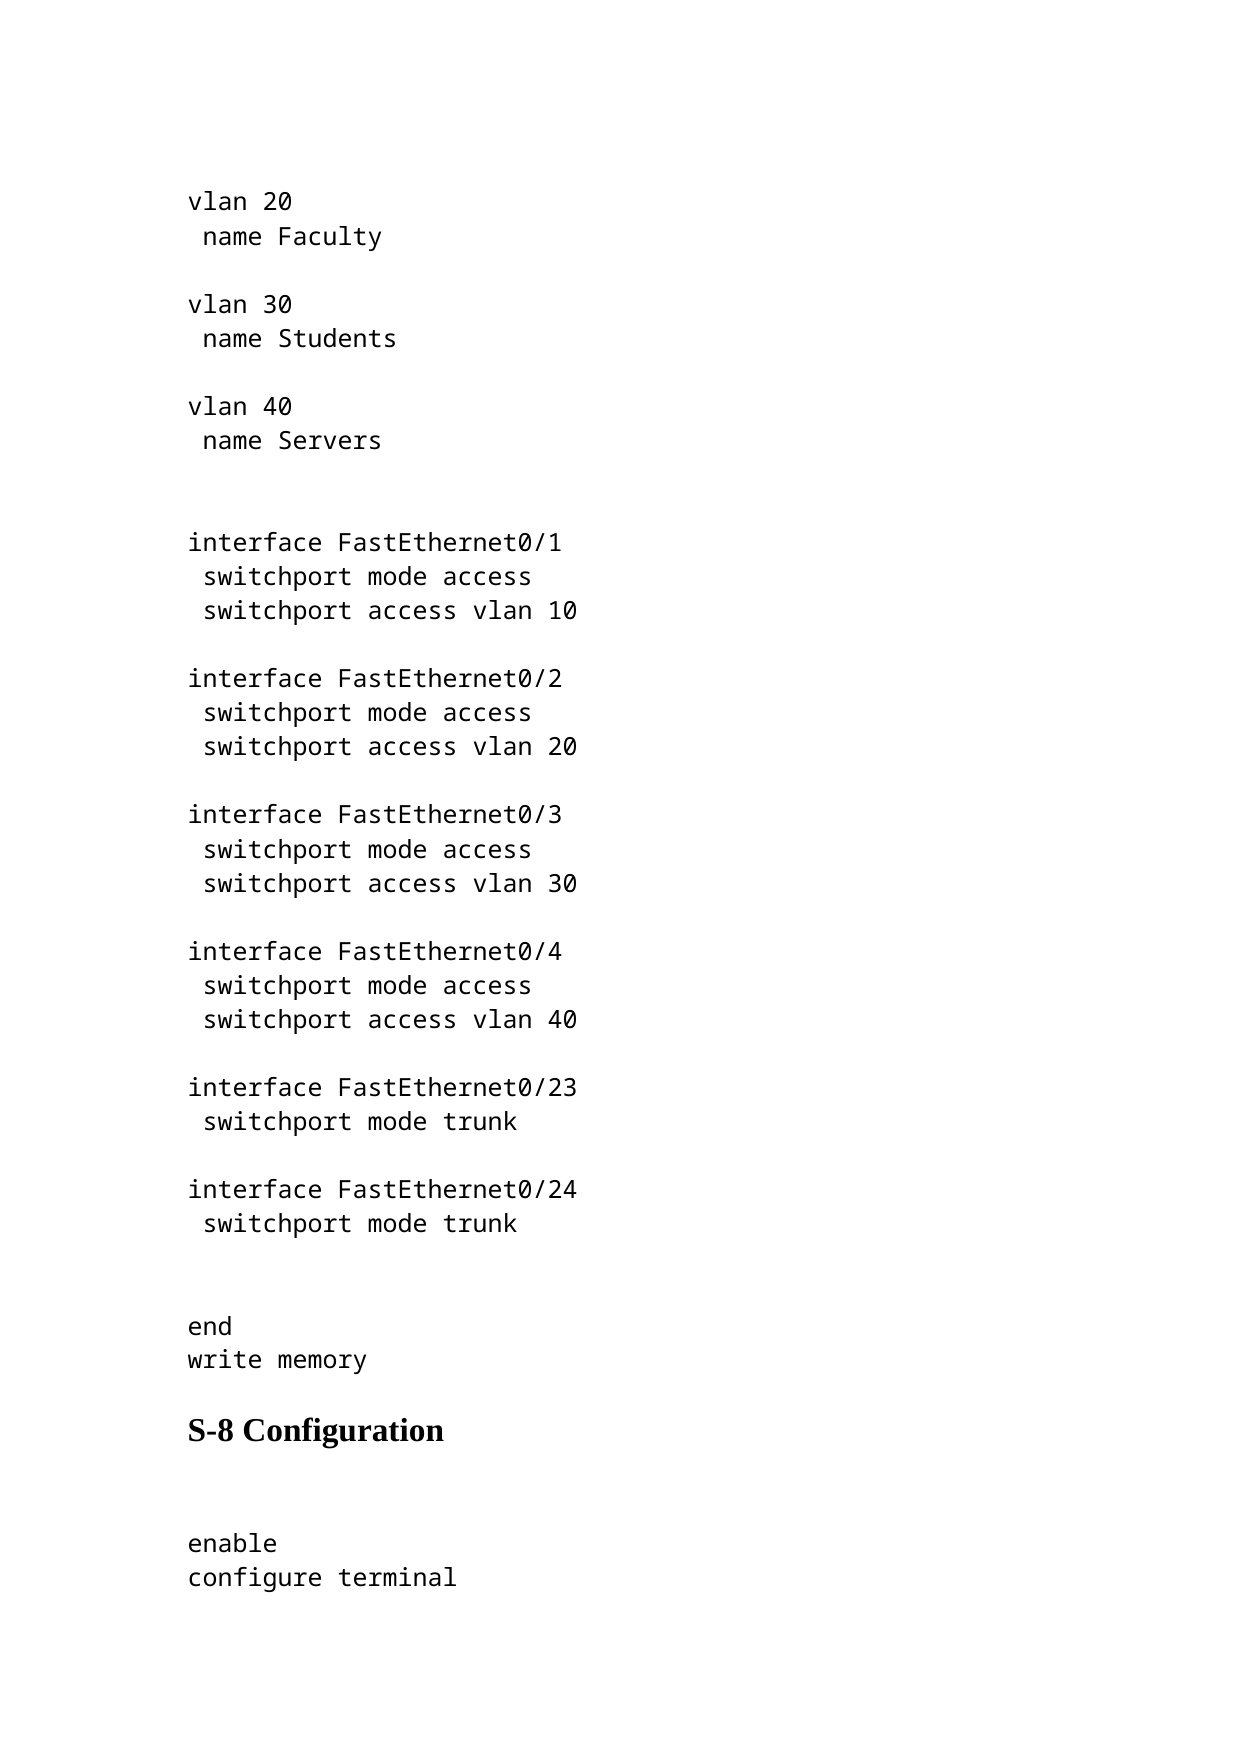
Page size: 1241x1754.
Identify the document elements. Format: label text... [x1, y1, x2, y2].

text switchport mode access [187, 831, 1053, 865]
text interface FastEthernet0/24 [187, 1172, 1053, 1206]
text switchport mode access [187, 559, 1053, 593]
text interface FastEthernet0/2 [187, 661, 1053, 695]
text write memory [187, 1342, 1053, 1376]
text vlan 40 [187, 388, 1053, 422]
text interface FastEthernet0/1 [187, 525, 1053, 559]
text end [187, 1308, 1053, 1342]
text switchport mode access [187, 695, 1053, 729]
text switchport access vlan 10 [187, 593, 1053, 627]
text switchport mode trunk [187, 1104, 1053, 1138]
text switchport access vlan 20 [187, 729, 1053, 763]
text configure terminal [187, 1559, 1053, 1593]
text S-8 Configuration [187, 1410, 1053, 1449]
text vlan 20 [187, 184, 1053, 218]
text enable [187, 1525, 1053, 1559]
text vlan 30 [187, 286, 1053, 320]
text interface FastEthernet0/23 [187, 1070, 1053, 1104]
text name Servers [187, 422, 1053, 457]
text interface FastEthernet0/3 [187, 797, 1053, 831]
text name Students [187, 320, 1053, 354]
text switchport mode trunk [187, 1206, 1053, 1240]
text interface FastEthernet0/4 [187, 933, 1053, 967]
text switchport access vlan 40 [187, 1002, 1053, 1036]
text switchport mode access [187, 967, 1053, 1002]
text switchport access vlan 30 [187, 865, 1053, 899]
text name Faculty [187, 218, 1053, 252]
